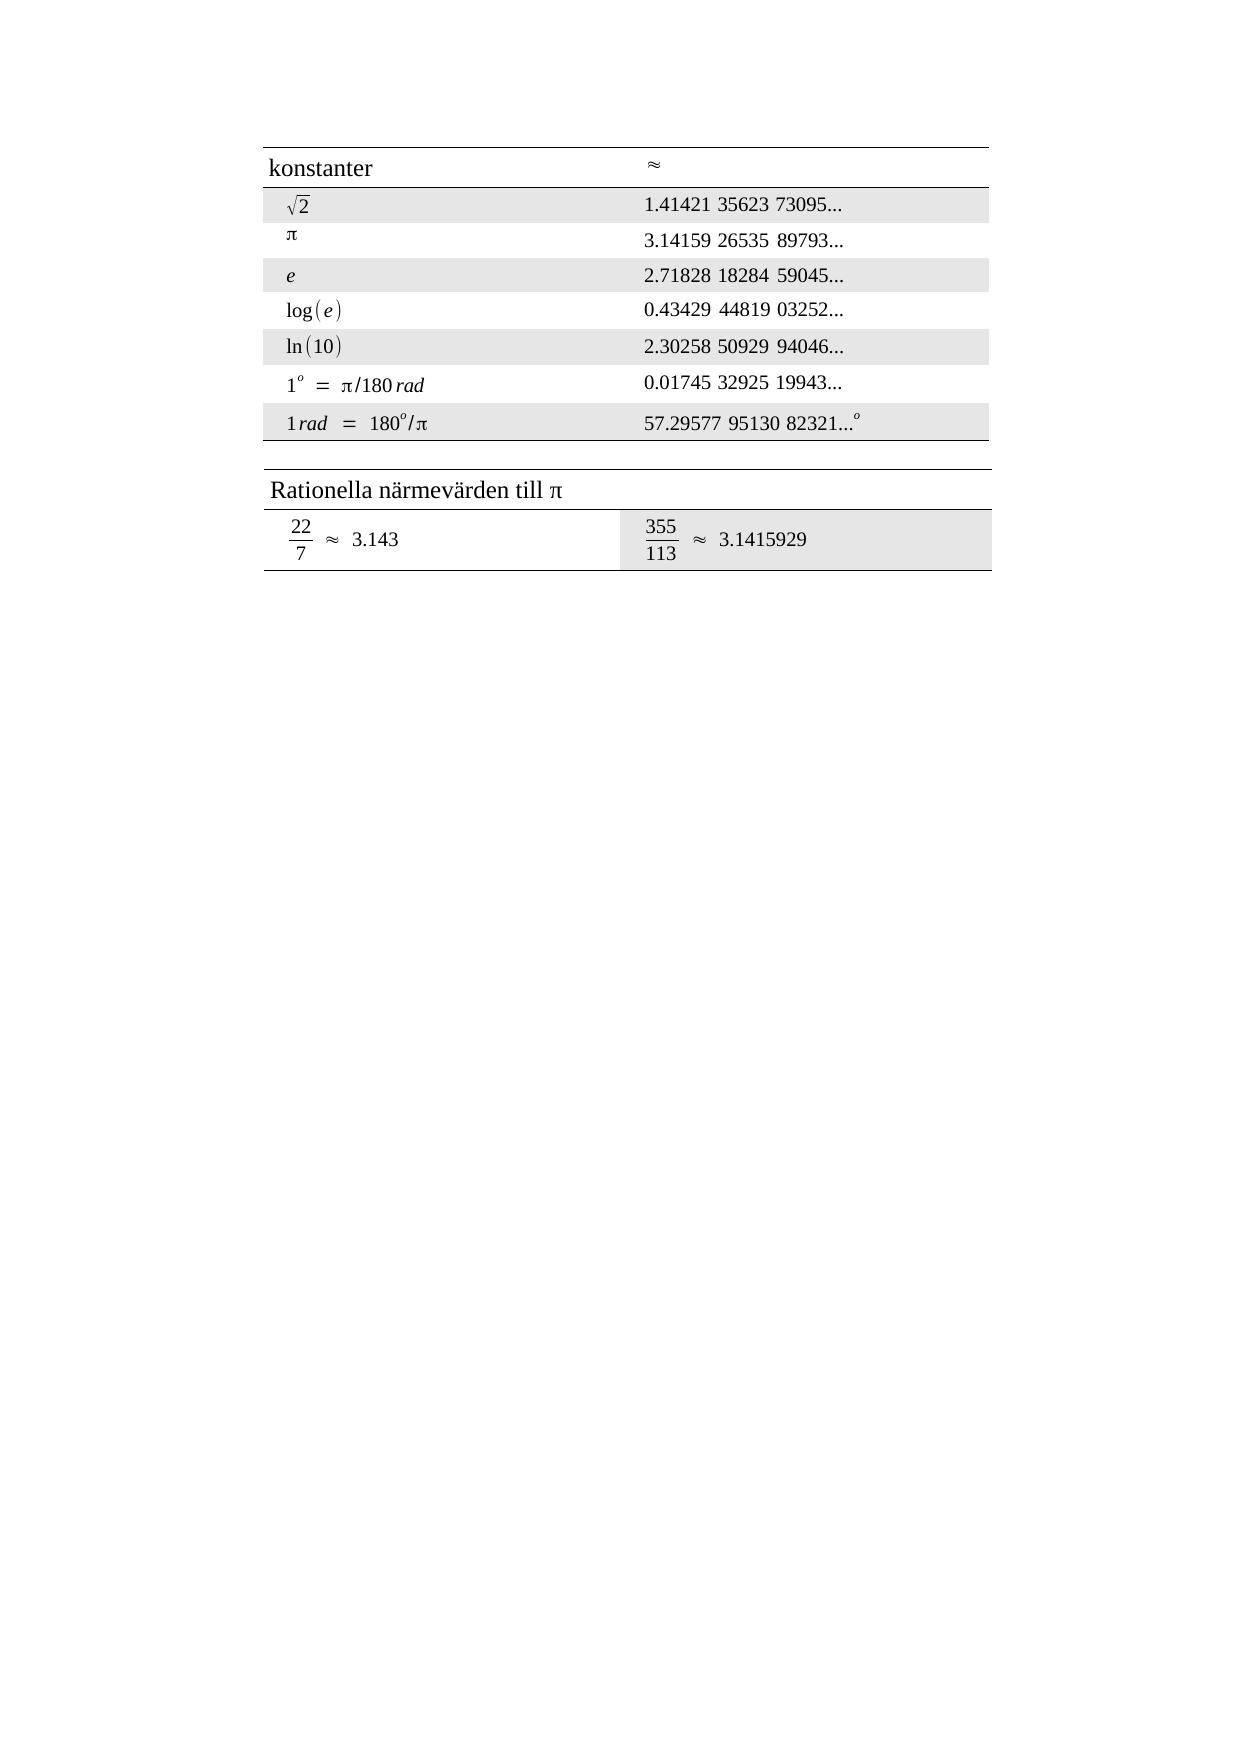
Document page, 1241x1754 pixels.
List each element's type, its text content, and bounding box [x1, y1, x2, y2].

table_cell [620, 293, 989, 329]
table_cell [263, 293, 620, 329]
table_cell [620, 329, 989, 365]
table_header [620, 470, 992, 509]
table_cell [264, 510, 620, 570]
table_header Rationella närmevärden till π [264, 470, 620, 509]
table_cell [620, 258, 989, 292]
table_cell [263, 329, 620, 365]
table_cell [263, 403, 620, 440]
table_cell [263, 258, 620, 292]
table_header [620, 148, 989, 187]
table_cell [263, 188, 620, 223]
table_cell [620, 224, 989, 258]
table_cell [263, 365, 620, 403]
table_cell [620, 510, 992, 570]
table_cell [263, 224, 620, 258]
table_cell [620, 188, 989, 223]
table_cell [620, 365, 989, 403]
table_header konstanter [263, 148, 620, 187]
table_cell [620, 403, 989, 440]
